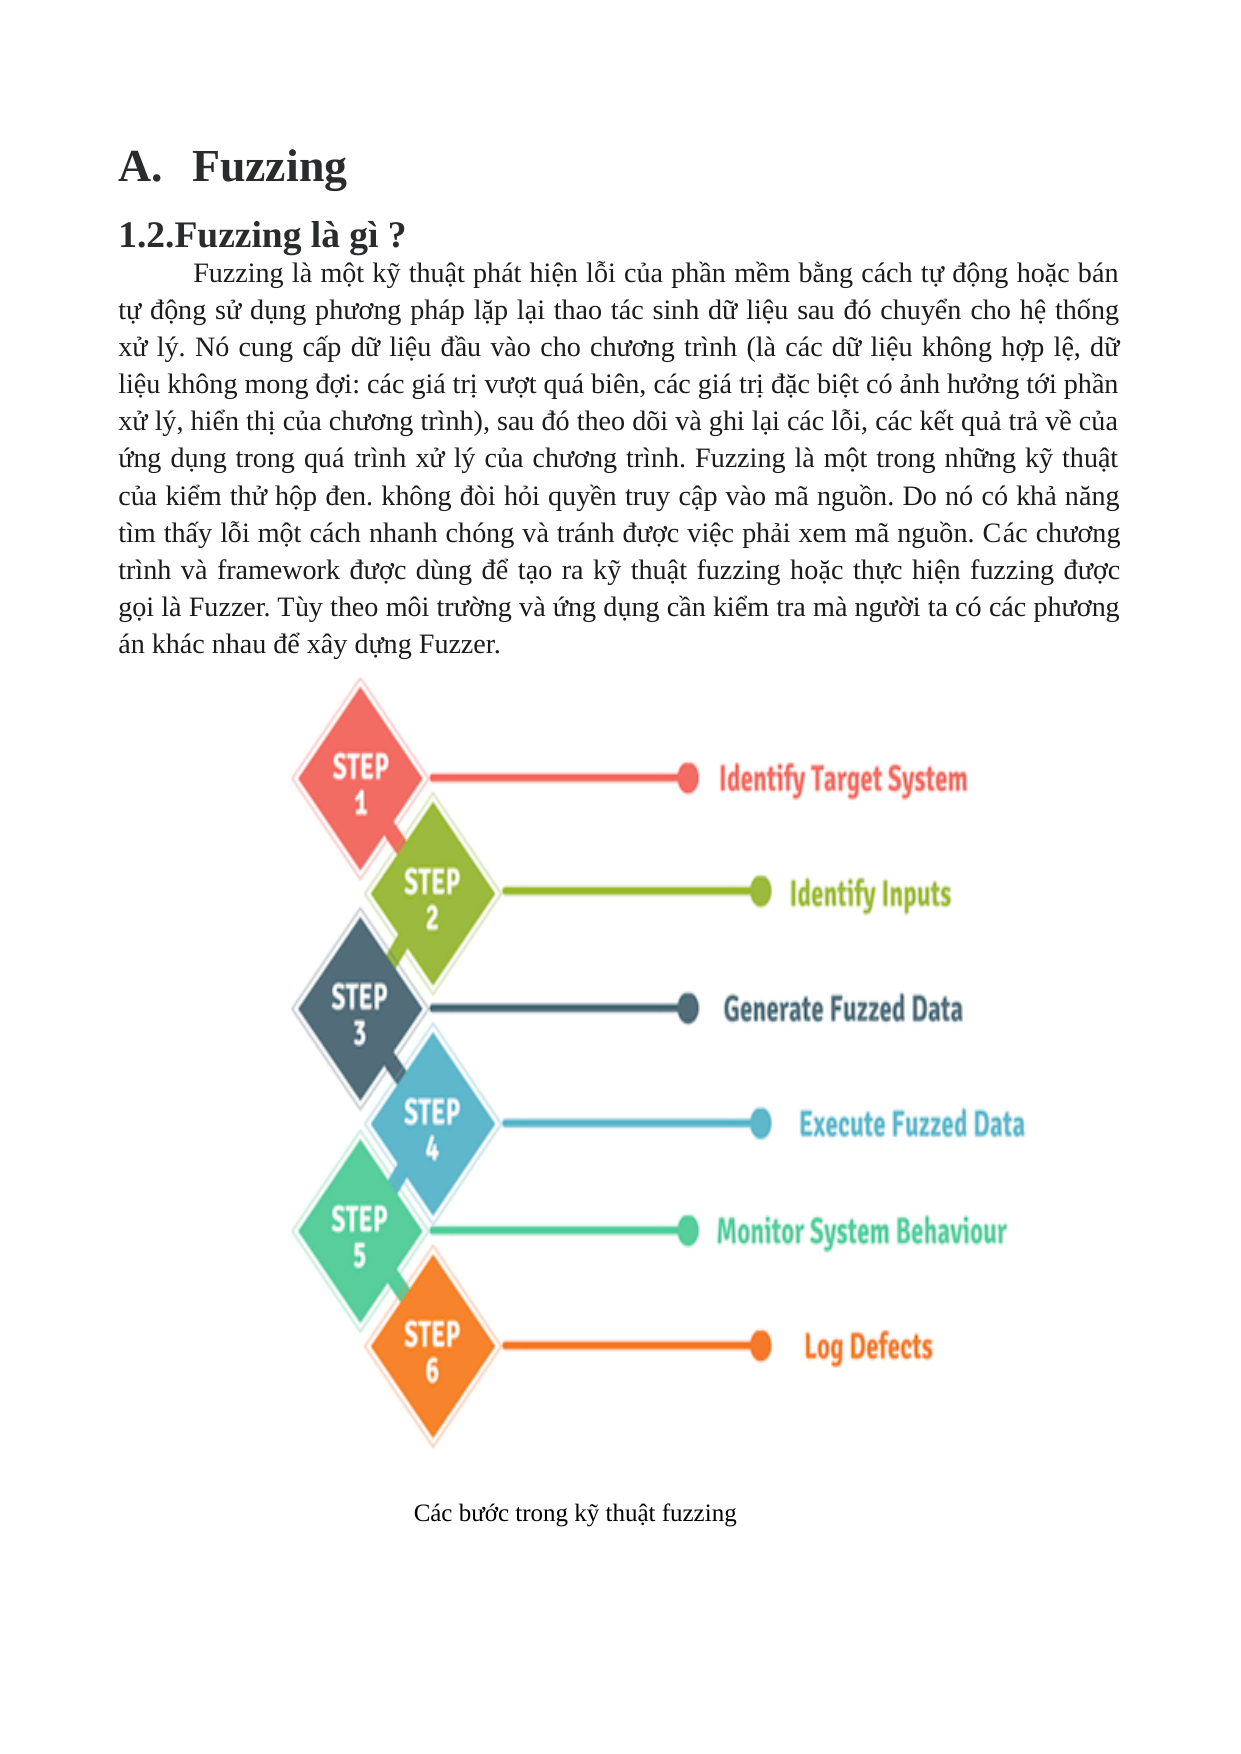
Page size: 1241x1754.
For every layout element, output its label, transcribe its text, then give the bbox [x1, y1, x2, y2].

subtitle Fuzzing [118, 139, 1121, 192]
subtitle Fuzzing là gì ? [118, 212, 1121, 256]
text Các bước trong kỹ thuật fuzzing [118, 1498, 1121, 1527]
text Fuzzing là một kỹ thuật phát hiện lỗi của phần mềm bằng cách tự động hoặc bán tự động sử dụng phương pháp lặp lại thao tác sinh dữ liệu sau đó chuyển cho hệ thống xử lý. Nó cung cấp dữ liệu đầu vào cho chương trình (là các dữ liệu không hợp lệ, dữ liệu không mong đợi: các giá trị vượt quá biên, các giá trị đặc biệt có ảnh hưởng tới phần xử lý, hiển thị của chương trình), sau đó theo dõi và ghi lại các lỗi, các kết quả trả về của ứng dụng trong quá trình xử lý của chương trình. Fuzzing là một trong những kỹ thuật của kiểm thử hộp đen. không đòi hỏi quyền truy cập vào mã nguồn. Do nó có khả năng tìm thấy lỗi một cách nhanh chóng và tránh được việc phải xem mã nguồn. Các chương trình và framework được dùng để tạo ra kỹ thuật fuzzing hoặc thực hiện fuzzing được gọi là Fuzzer. Tùy theo môi trường và ứng dụng cần kiểm tra mà người ta có các phương án khác nhau để xây dựng Fuzzer. [118, 256, 1121, 660]
picture [179, 678, 1121, 1472]
